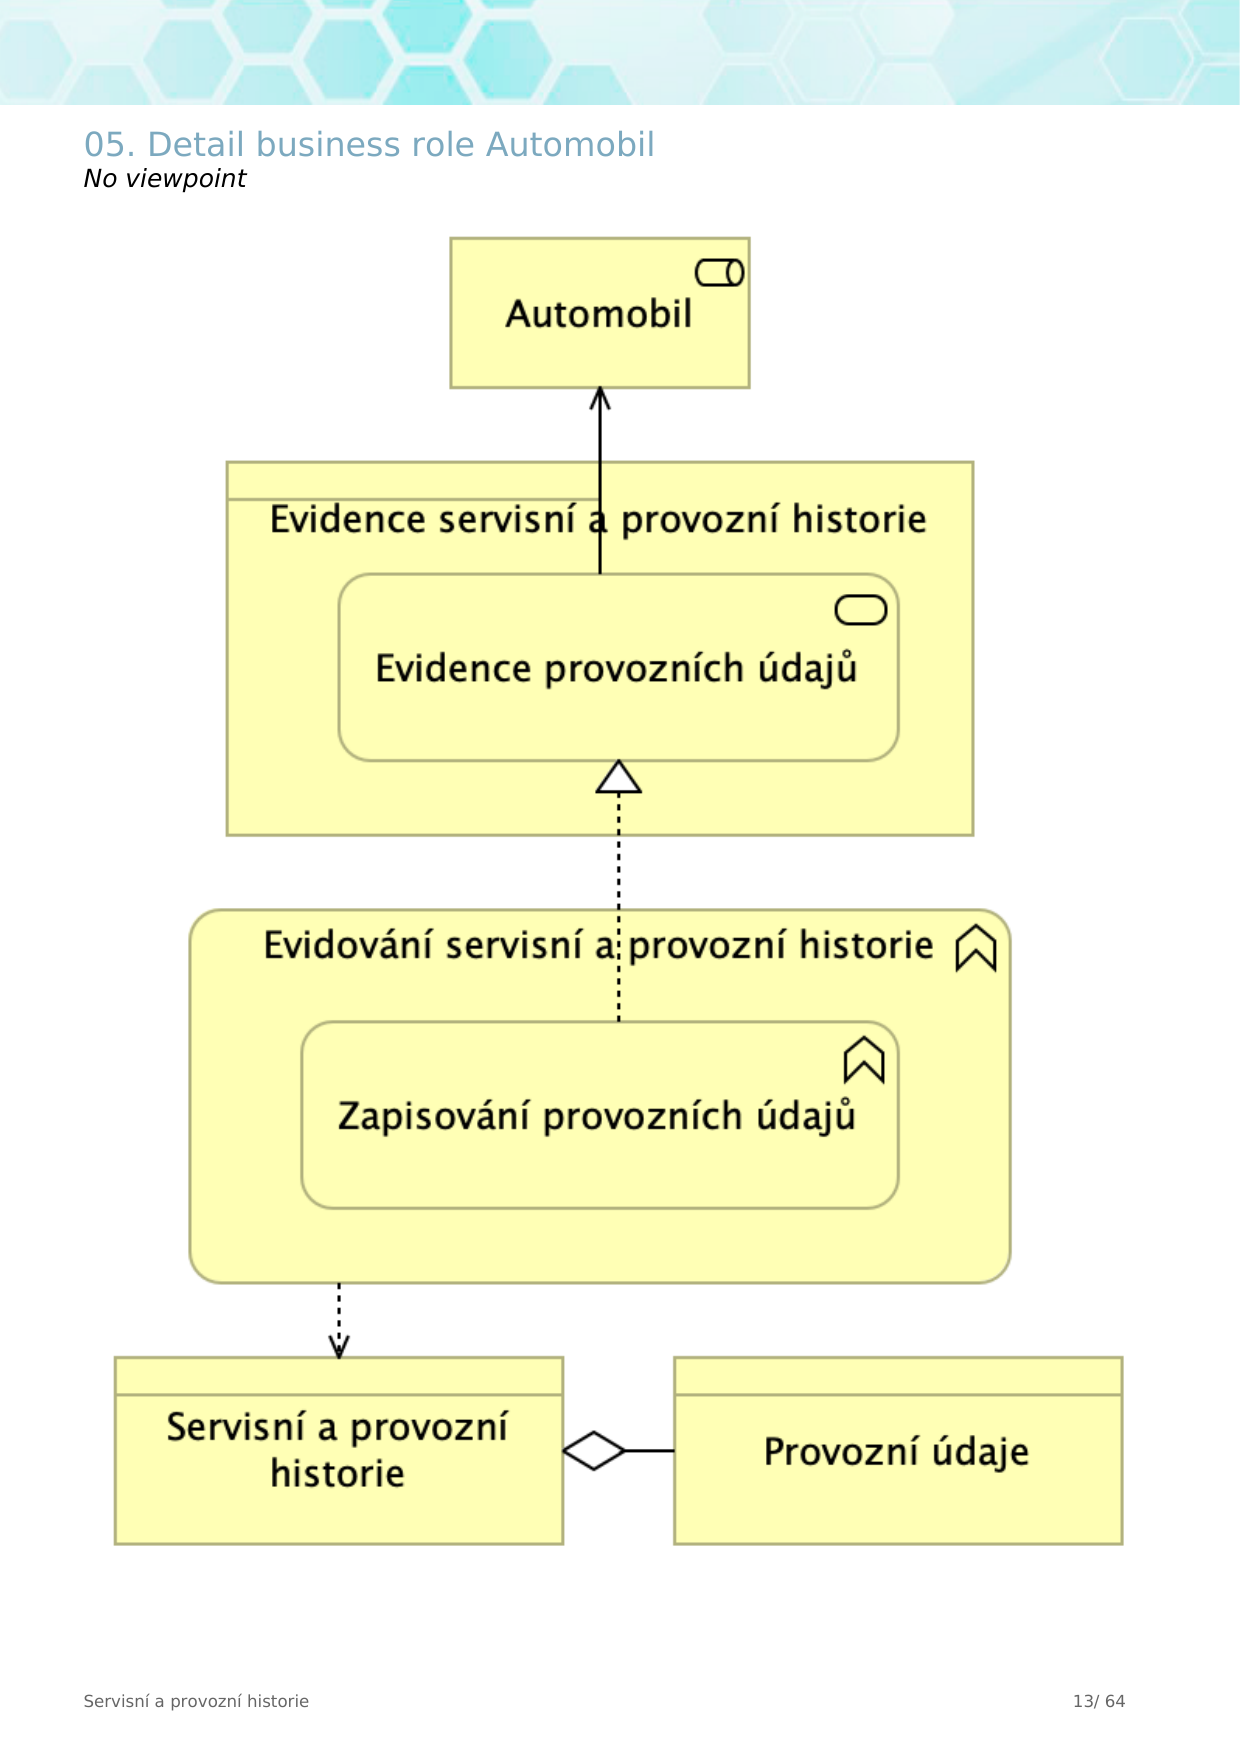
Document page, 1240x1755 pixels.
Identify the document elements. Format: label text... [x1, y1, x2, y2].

table_cell [925, 105, 1094, 125]
table_cell No viewpoint [83, 165, 1156, 196]
table_cell [1156, 206, 1239, 1577]
table_cell [1156, 1650, 1239, 1754]
table_cell [925, 196, 1094, 206]
table_cell 05. Detail business role Automobil [83, 125, 1156, 164]
table_cell [0, 206, 83, 1577]
table_cell [1156, 165, 1239, 196]
table_cell [1094, 105, 1156, 125]
table_cell Servisní a provozní historie [83, 1650, 925, 1754]
table_cell [1156, 105, 1239, 125]
table_cell [0, 1650, 83, 1754]
table_cell [1156, 125, 1239, 164]
table_cell [83, 1577, 925, 1650]
table_cell [1156, 196, 1239, 206]
table_cell [925, 1577, 1094, 1650]
table_cell [0, 196, 83, 206]
table_cell [83, 196, 925, 206]
table_cell [83, 105, 925, 125]
table_cell / 64 [1094, 1650, 1156, 1754]
table_cell 13 [925, 1650, 1094, 1754]
table_cell [1094, 196, 1156, 206]
table_cell [0, 105, 83, 125]
table_cell [1094, 1577, 1156, 1650]
table_cell [0, 165, 83, 196]
table_cell [0, 1577, 83, 1650]
table_cell [1156, 1577, 1239, 1650]
table_cell [0, 125, 83, 164]
